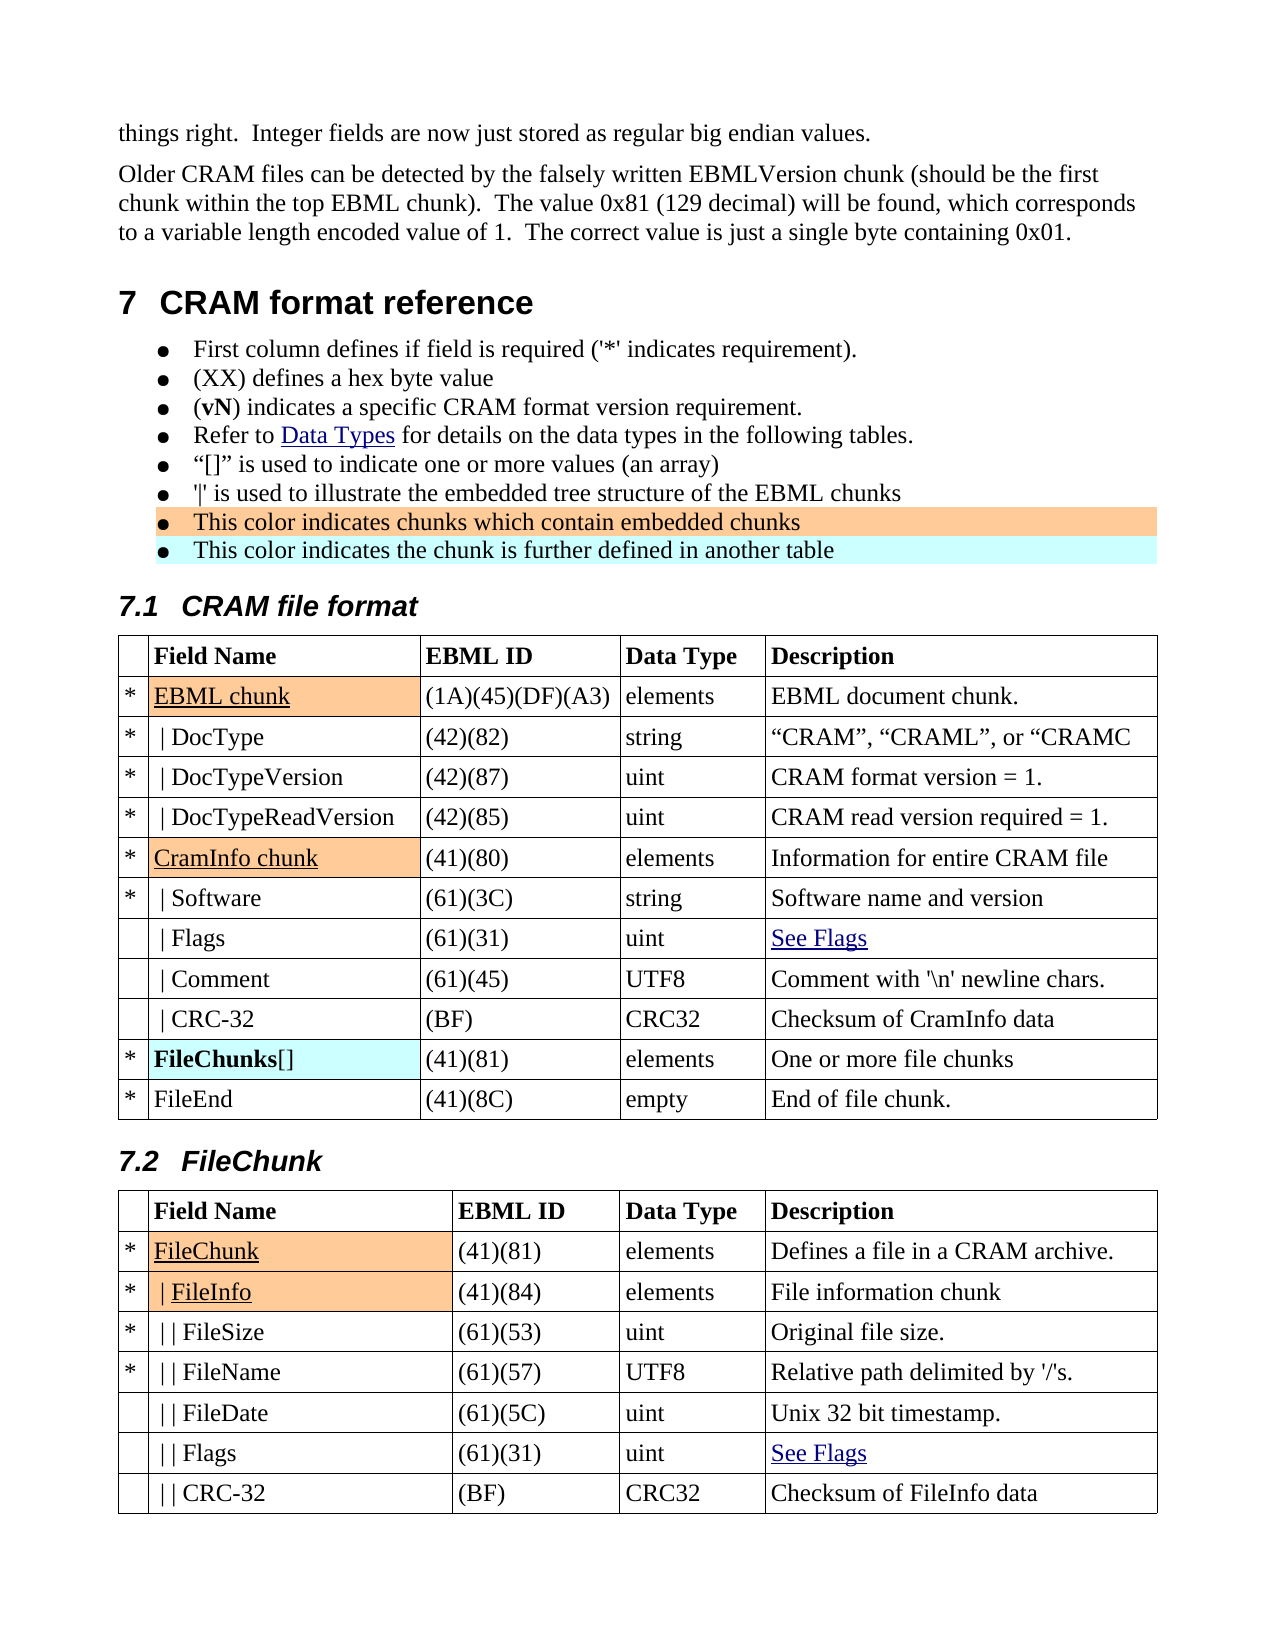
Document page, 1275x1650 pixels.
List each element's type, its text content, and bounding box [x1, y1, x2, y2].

table_cell (61)(53) [453, 1312, 619, 1351]
list (vN) indicates a specific CRAM format version requirement. [156, 392, 1157, 421]
table_cell (42)(87) [421, 757, 620, 797]
table_cell Checksum of FileInfo data [766, 1474, 1157, 1513]
table_cell Unix 32 bit timestamp. [766, 1393, 1157, 1432]
table_cell Software name and version [766, 878, 1157, 917]
table_cell FileEnd [149, 1080, 420, 1119]
table_cell | Flags [149, 919, 420, 958]
table_cell (BF) [453, 1474, 619, 1513]
table_cell (61)(31) [453, 1433, 619, 1472]
table_cell EBML document chunk. [766, 677, 1157, 716]
list Refer to Data Types for details on the data types in the following tables. [156, 421, 1157, 449]
list This color indicates the chunk is further defined in another table [156, 536, 1157, 564]
table_header Description [766, 636, 1157, 676]
table_cell elements [621, 677, 765, 716]
table_header Data Type [620, 1191, 765, 1231]
table_cell | | FileDate [149, 1393, 452, 1432]
table_cell (61)(45) [421, 959, 620, 998]
table_header Field Name [149, 1191, 452, 1231]
table_cell (41)(8C) [421, 1080, 620, 1119]
table_cell (41)(80) [421, 838, 620, 877]
table_header EBML ID [453, 1191, 619, 1231]
table_cell [119, 1433, 148, 1472]
table_cell * [119, 1040, 148, 1079]
table_cell * [119, 838, 148, 877]
table_cell (41)(81) [421, 1040, 620, 1079]
table_cell uint [620, 1433, 765, 1472]
table_cell One or more file chunks [766, 1040, 1157, 1079]
table_cell (41)(81) [453, 1232, 619, 1271]
table_cell File information chunk [766, 1272, 1157, 1311]
table_cell (61)(57) [453, 1352, 619, 1392]
table_header [119, 1191, 148, 1231]
table_cell * [119, 677, 148, 716]
subtitle FileChunk [118, 1144, 1157, 1178]
table_cell [119, 959, 148, 998]
table_cell elements [620, 1232, 765, 1271]
table_cell | DocTypeVersion [149, 757, 420, 797]
table_cell * [119, 717, 148, 756]
list '|' is used to illustrate the embedded tree structure of the EBML chunks [156, 478, 1157, 507]
table_cell See Flags [766, 919, 1157, 958]
table_cell (BF) [421, 999, 620, 1038]
table_cell (61)(3C) [421, 878, 620, 917]
table_cell FileChunks[] [149, 1040, 420, 1079]
table_cell | DocTypeReadVersion [149, 798, 420, 837]
table_cell (42)(85) [421, 798, 620, 837]
table_header [119, 636, 148, 676]
table_cell [119, 1393, 148, 1432]
table_cell * [119, 1080, 148, 1119]
table_cell uint [621, 757, 765, 797]
table_cell uint [621, 919, 765, 958]
table_cell (41)(84) [453, 1272, 619, 1311]
table_cell CRAM format version = 1. [766, 757, 1157, 797]
table_header EBML ID [421, 636, 620, 676]
list This color indicates chunks which contain embedded chunks [156, 507, 1157, 536]
subtitle CRAM format reference [118, 283, 1157, 322]
table_cell End of file chunk. [766, 1080, 1157, 1119]
table_cell | Software [149, 878, 420, 917]
table_cell * [119, 757, 148, 797]
table_cell See Flags [766, 1433, 1157, 1472]
table_cell | | FileName [149, 1352, 452, 1392]
table_cell “CRAM”, “CRAML”, or “CRAMC [766, 717, 1157, 756]
table_cell * [119, 1232, 148, 1271]
list (XX) defines a hex byte value [156, 363, 1157, 392]
table_cell | | CRC-32 [149, 1474, 452, 1513]
table_cell (61)(5C) [453, 1393, 619, 1432]
table_cell (42)(82) [421, 717, 620, 756]
text Older CRAM files can be detected by the falsely written EBMLVersion chunk (should be the first chunk within the top EBML chunk). The value 0x81 (129 decimal) will be found, which corresponds to a variable length encoded value of 1. The correct value is just a single byte containing 0x01. [118, 159, 1157, 246]
table_cell | Comment [149, 959, 420, 998]
table_cell Information for entire CRAM file [766, 838, 1157, 877]
table_cell | | Flags [149, 1433, 452, 1472]
table_cell FileChunk [149, 1232, 452, 1271]
table_cell Defines a file in a CRAM archive. [766, 1232, 1157, 1271]
table_cell Relative path delimited by '/'s. [766, 1352, 1157, 1392]
subtitle CRAM file format [118, 589, 1157, 623]
table_cell UTF8 [620, 1352, 765, 1392]
table_cell * [119, 878, 148, 917]
list “[]” is used to indicate one or more values (an array) [156, 449, 1157, 478]
table_cell EBML chunk [149, 677, 420, 716]
table_cell elements [621, 1040, 765, 1079]
list First column defines if field is required ('*' indicates requirement). [156, 334, 1157, 363]
table_cell string [621, 717, 765, 756]
table_cell | DocType [149, 717, 420, 756]
table_cell UTF8 [621, 959, 765, 998]
table_cell CRC32 [621, 999, 765, 1038]
table_cell | CRC-32 [149, 999, 420, 1038]
table_cell elements [621, 838, 765, 877]
table_cell CRC32 [620, 1474, 765, 1513]
table_cell (61)(31) [421, 919, 620, 958]
table_cell Checksum of CramInfo data [766, 999, 1157, 1038]
table_cell * [119, 1312, 148, 1351]
table_cell CramInfo chunk [149, 838, 420, 877]
table_cell uint [620, 1312, 765, 1351]
table_cell [119, 1474, 148, 1513]
table_cell [119, 919, 148, 958]
table_cell * [119, 1352, 148, 1392]
text things right. Integer fields are now just stored as regular big endian values. [118, 118, 1157, 147]
table_cell string [621, 878, 765, 917]
table_cell Original file size. [766, 1312, 1157, 1351]
table_cell Comment with '\n' newline chars. [766, 959, 1157, 998]
table_cell | | FileSize [149, 1312, 452, 1351]
table_cell elements [620, 1272, 765, 1311]
table_cell [119, 999, 148, 1038]
table_header Description [766, 1191, 1157, 1231]
table_cell CRAM read version required = 1. [766, 798, 1157, 837]
table_header Field Name [149, 636, 420, 676]
table_cell | FileInfo [149, 1272, 452, 1311]
table_header Data Type [621, 636, 765, 676]
table_cell uint [620, 1393, 765, 1432]
table_cell (1A)(45)(DF)(A3) [421, 677, 620, 716]
table_cell * [119, 798, 148, 837]
table_cell * [119, 1272, 148, 1311]
table_cell empty [621, 1080, 765, 1119]
table_cell uint [621, 798, 765, 837]
